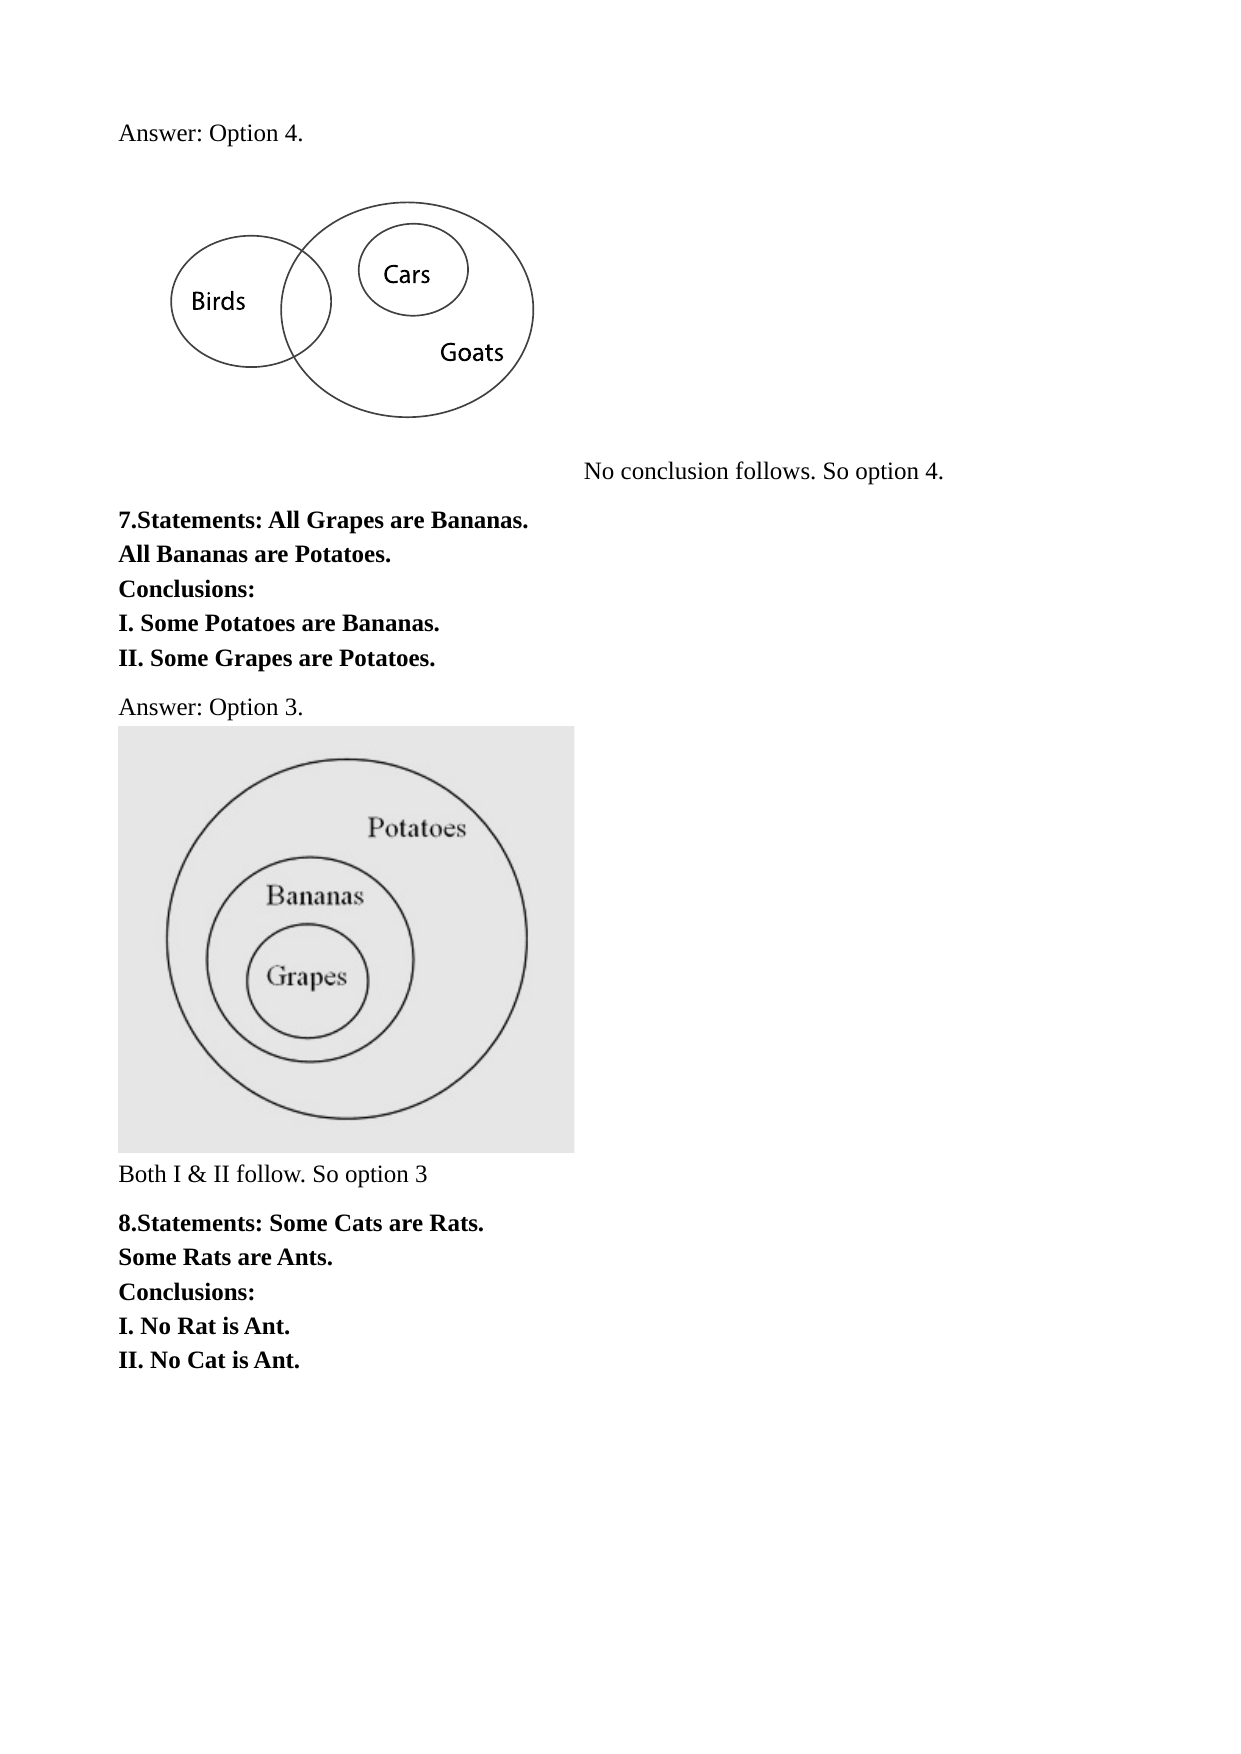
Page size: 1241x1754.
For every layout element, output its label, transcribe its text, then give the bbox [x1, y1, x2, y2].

text Conclusions: [118, 1277, 1122, 1305]
text Conclusions: [118, 574, 1122, 603]
picture [118, 726, 575, 1153]
text Answer: Option 3. Both I & II follow. So option 3 [118, 692, 1122, 1187]
text Answer: Option 4. No conclusion follows. So option 4. [118, 118, 1122, 484]
text II. Some Grapes are Potatoes. [118, 643, 1122, 672]
text I. Some Potatoes are Bananas. [118, 608, 1122, 637]
text I. No Rat is Ant. [118, 1311, 1122, 1340]
text 7.Statements: All Grapes are Bananas. [118, 505, 1122, 534]
text II. No Cat is Ant. [118, 1346, 1122, 1374]
text Some Rats are Ants. [118, 1242, 1122, 1271]
text All Bananas are Potatoes. [118, 539, 1122, 568]
text 8.Statements: Some Cats are Rats. [118, 1208, 1122, 1236]
